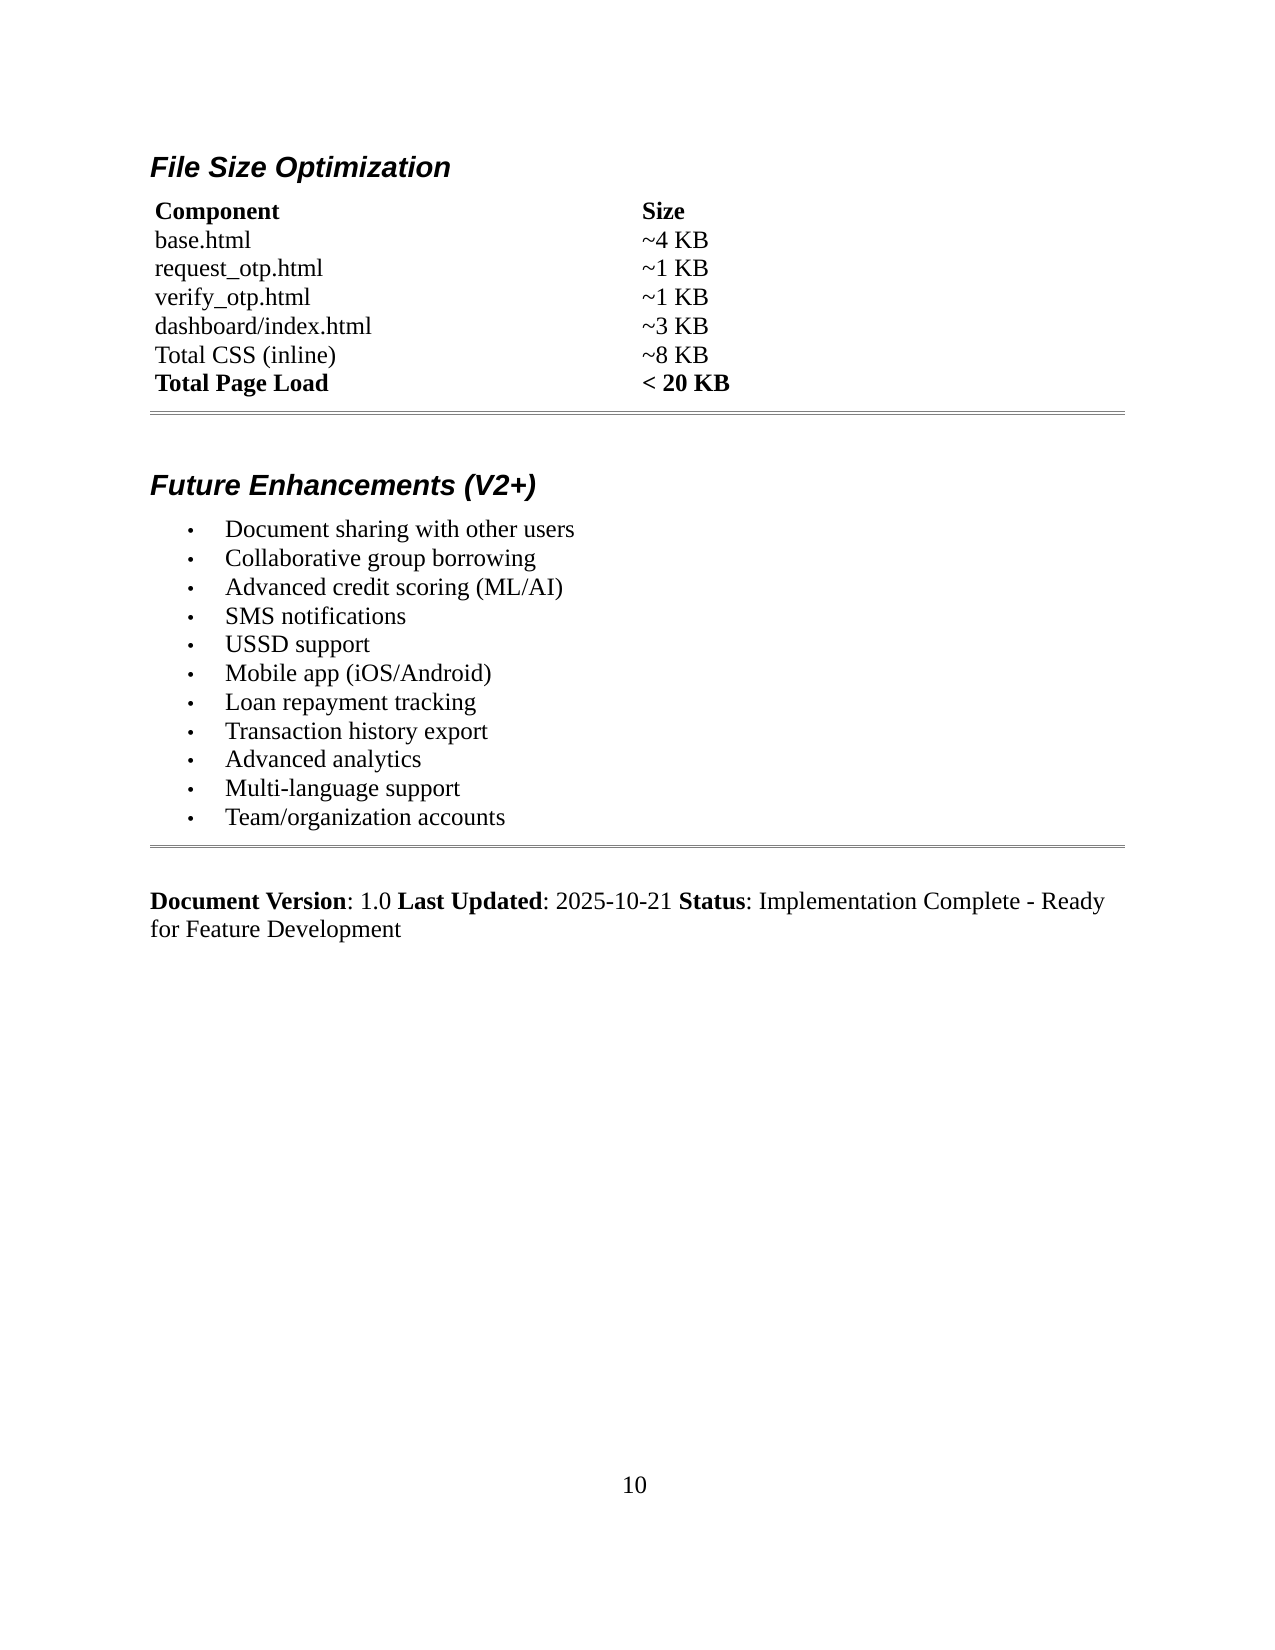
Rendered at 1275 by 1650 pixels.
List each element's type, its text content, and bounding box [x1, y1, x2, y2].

table_cell ~1 KB [638, 254, 1125, 282]
table_cell Total CSS (inline) [150, 340, 637, 368]
table_cell ~3 KB [638, 311, 1125, 340]
list Multi-language support [187, 773, 1125, 802]
list Advanced analytics [187, 744, 1125, 773]
list Team/organization accounts [187, 802, 1125, 831]
list Advanced credit scoring (ML/AI) [187, 572, 1125, 601]
table_cell ~8 KB [638, 340, 1125, 368]
list SMS notifications [187, 601, 1125, 629]
text Document Version: 1.0 Last Updated: 2025-10-21 Status: Implementation Complete - Ready for Feature Development [150, 886, 1125, 943]
table_cell Total Page Load [150, 369, 637, 397]
list Loan repayment tracking [187, 687, 1125, 716]
list Collaborative group borrowing [187, 543, 1125, 572]
list Transaction history export [187, 716, 1125, 744]
list Document sharing with other users [187, 514, 1125, 543]
table_cell request_otp.html [150, 254, 637, 282]
table_cell < 20 KB [638, 369, 1125, 397]
table_cell dashboard/index.html [150, 311, 637, 340]
subtitle Future Enhancements (V2+) [150, 468, 1125, 502]
table_header Component [150, 196, 637, 225]
table_cell ~1 KB [638, 282, 1125, 311]
list USSD support [187, 629, 1125, 658]
table_cell ~4 KB [638, 225, 1125, 253]
subtitle File Size Optimization [150, 150, 1125, 183]
list Mobile app (iOS/Android) [187, 658, 1125, 687]
table_header Size [638, 196, 1125, 225]
table_cell verify_otp.html [150, 282, 637, 311]
table_cell base.html [150, 225, 637, 253]
